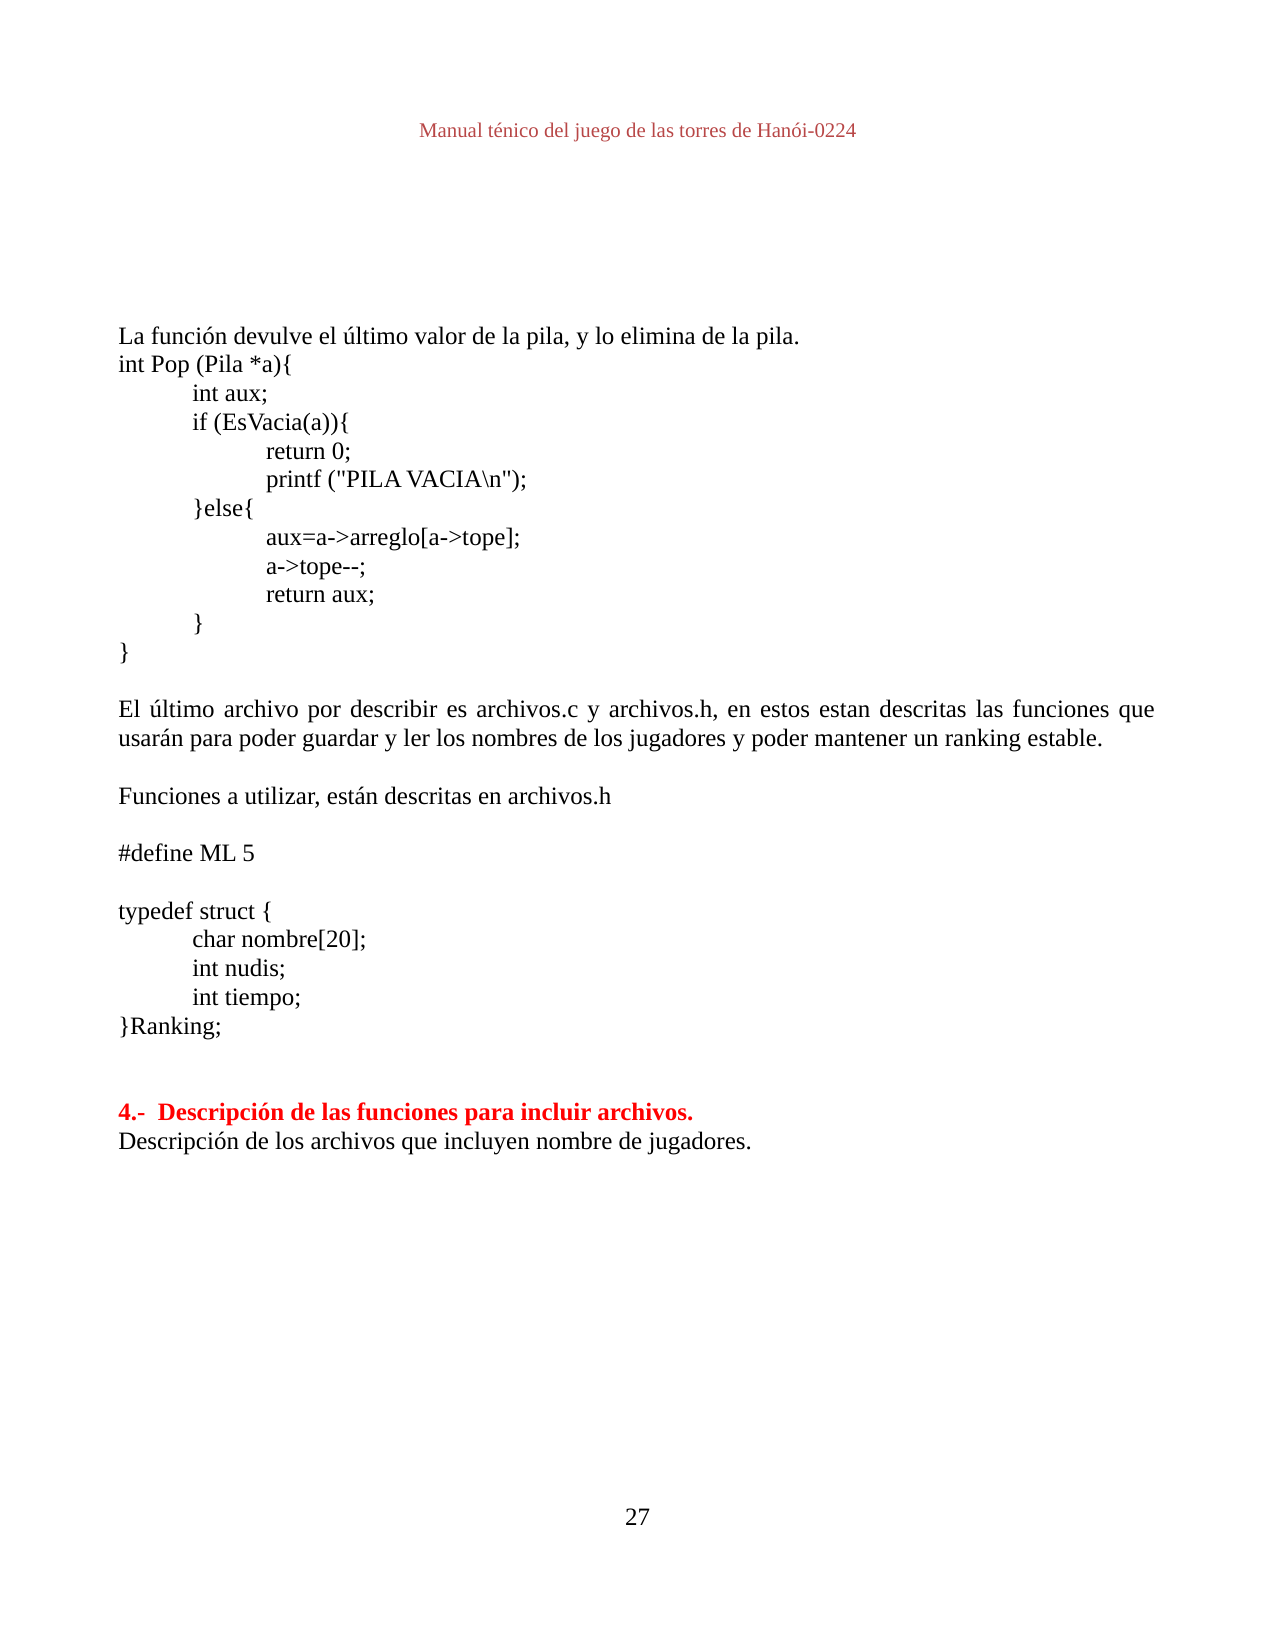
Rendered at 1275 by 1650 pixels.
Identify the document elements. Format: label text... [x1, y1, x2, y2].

text return aux; [118, 579, 1157, 608]
text La función devulve el último valor de la pila, y lo elimina de la pila. [118, 321, 1157, 349]
text }else{ [118, 493, 1157, 522]
text a->tope--; [118, 551, 1157, 579]
text if (EsVacia(a)){ [118, 407, 1157, 436]
text aux=a->arreglo[a->tope]; [118, 522, 1157, 551]
text int tiempo; [118, 982, 1157, 1011]
text printf ("PILA VACIA\n"); [118, 464, 1157, 493]
text return 0; [118, 436, 1157, 464]
text Descripción de los archivos que incluyen nombre de jugadores. [118, 1126, 1157, 1154]
text typedef struct { [118, 896, 1157, 924]
text #define ML 5 [118, 838, 1157, 867]
text int nudis; [118, 953, 1157, 982]
text } [118, 608, 1157, 637]
text }Ranking; [118, 1011, 1157, 1039]
text char nombre[20]; [118, 924, 1157, 953]
text 4.- Descripción de las funciones para incluir archivos. [118, 1097, 1157, 1126]
text int aux; [118, 378, 1157, 407]
text El último archivo por describir es archivos.c y archivos.h, en estos estan descritas las funciones que usarán para poder guardar y ler los nombres de los jugadores y poder mantener un ranking estable. [118, 694, 1157, 752]
text int Pop (Pila *a){ [118, 349, 1157, 378]
text } [118, 637, 1157, 666]
text Funciones a utilizar, están descritas en archivos.h [118, 781, 1157, 809]
